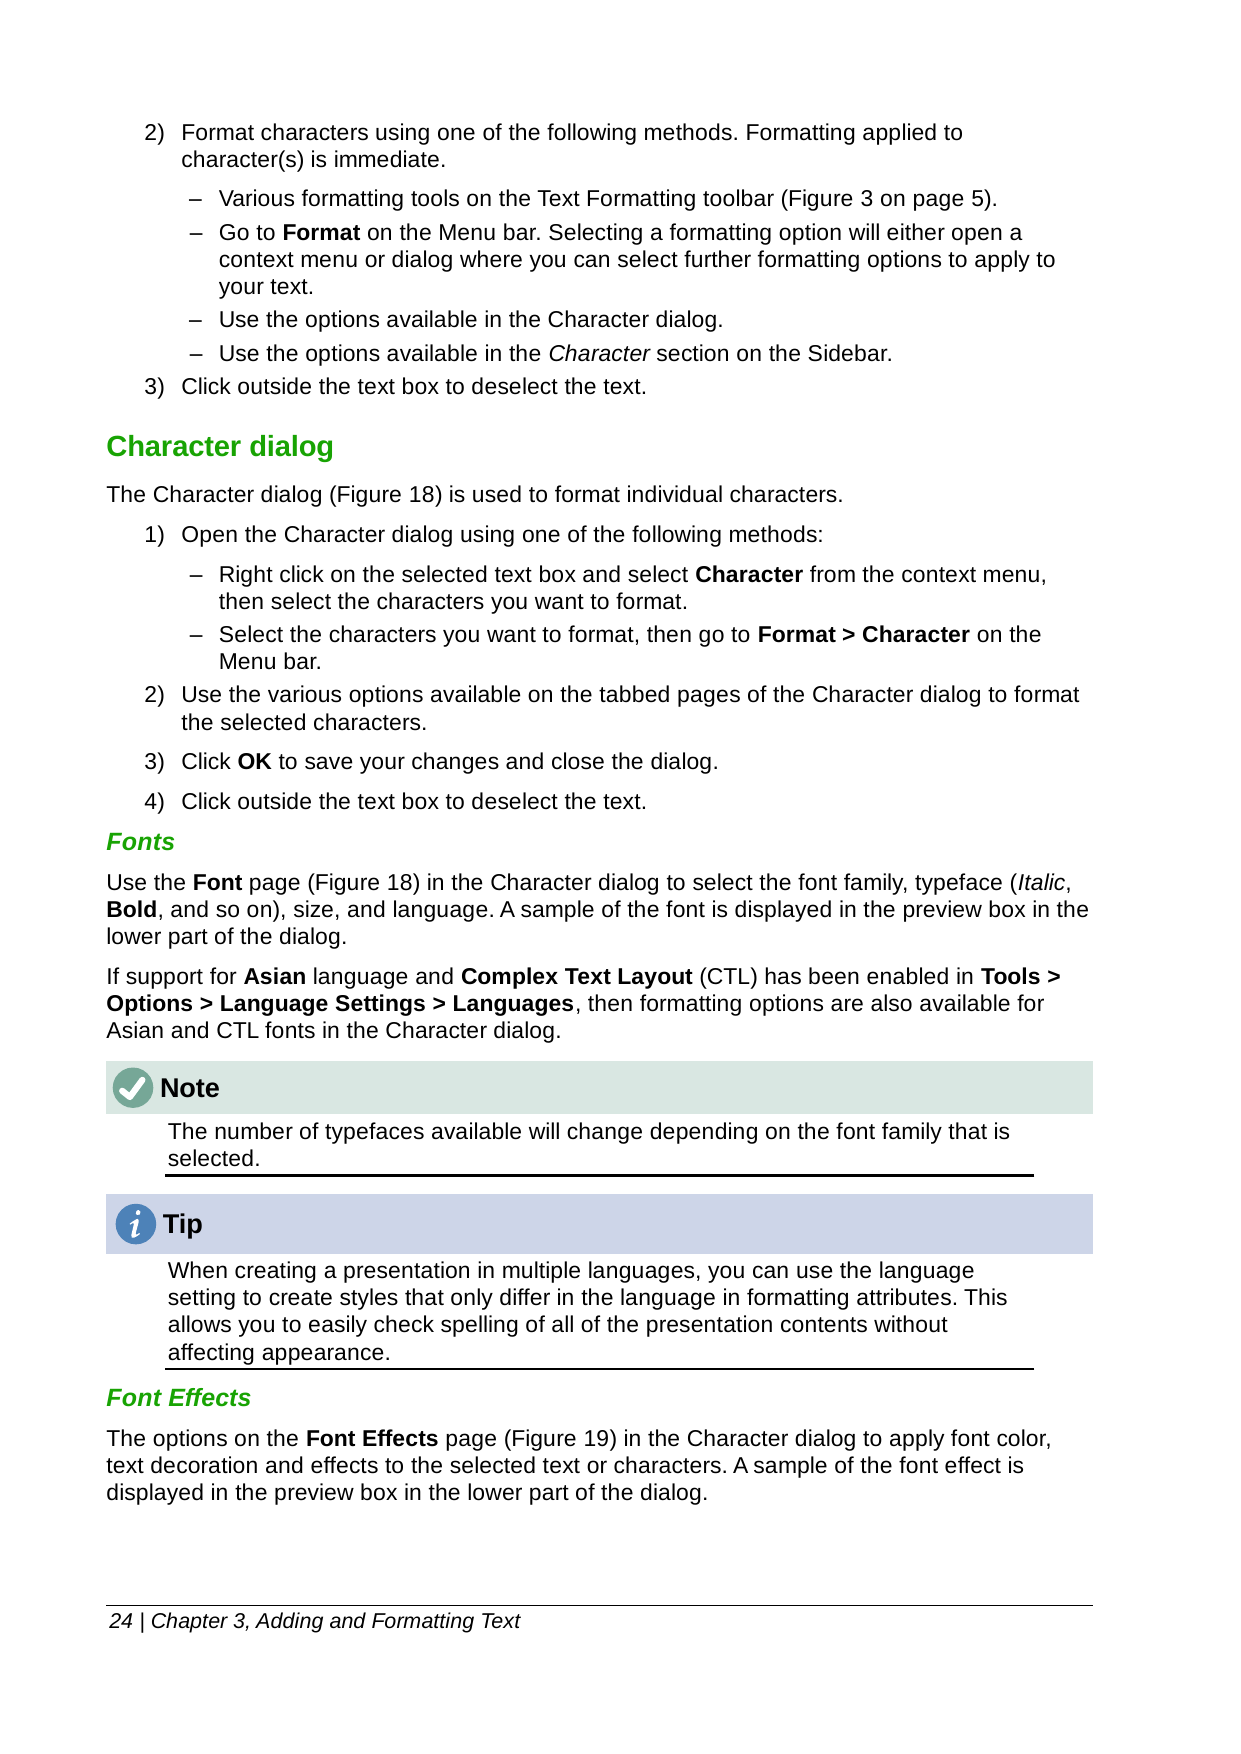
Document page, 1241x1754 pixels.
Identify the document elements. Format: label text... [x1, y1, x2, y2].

text If support for Asian language and Complex Text Layout (CTL) has been enabled in Tools > Options > Language Settings > Languages, then formatting options are also available for Asian and CTL fonts in the Character dialog. [106, 962, 1093, 1043]
list Format characters using one of the following methods. Formatting applied to character(s) is immediate. [164, 118, 1093, 172]
list Use the options available in the Character section on the Sidebar. [189, 339, 1093, 366]
subtitle Fonts [106, 827, 1093, 856]
subtitle Tip [106, 1194, 1093, 1254]
text The Character dialog (Figure 18) is used to format individual characters. [106, 481, 1093, 508]
list Open the Character dialog using one of the following methods: [164, 520, 1093, 547]
list Select the characters you want to format, then go to Format > Character on the Menu bar. [189, 620, 1093, 674]
list Go to Format on the Menu bar. Selecting a formatting option will either open a context menu or dialog where you can select further formatting options to apply to your text. [189, 218, 1093, 299]
text The options on the Font Effects page (Figure 19) in the Character dialog to apply font color, text decoration and effects to the selected text or characters. A sample of the font effect is displayed in the preview box in the lower part of the dialog. [106, 1424, 1093, 1505]
text When creating a presentation in multiple languages, you can use the language setting to create styles that only differ in the language in formatting attributes. This allows you to easily check spelling of all of the presentation contents without affecting appearance. [164, 1254, 1034, 1370]
list Use the various options available on the tabbed pages of the Character dialog to format the selected characters. [164, 681, 1093, 735]
list Use the options available in the Character dialog. [189, 306, 1093, 333]
text The number of typefaces available will change depending on the font family that is selected. [164, 1114, 1034, 1177]
list Right click on the selected text box and select Character from the context menu, then select the characters you want to format. [189, 560, 1093, 614]
list Click outside the text box to deselect the text. [164, 372, 1093, 399]
subtitle Character dialog [106, 428, 1093, 462]
list Various formatting tools on the Text Formatting toolbar (Figure 3 on page 5). [189, 185, 1093, 212]
subtitle Font Effects [106, 1383, 1093, 1412]
list Click OK to save your changes and close the dialog. [164, 747, 1093, 774]
list Click outside the text box to deselect the text. [164, 787, 1093, 814]
subtitle Note [106, 1061, 1093, 1114]
text Use the Font page (Figure 18) in the Character dialog to select the font family, typeface (Italic, Bold, and so on), size, and language. A sample of the font is displayed in the preview box in the lower part of the dialog. [106, 868, 1093, 949]
